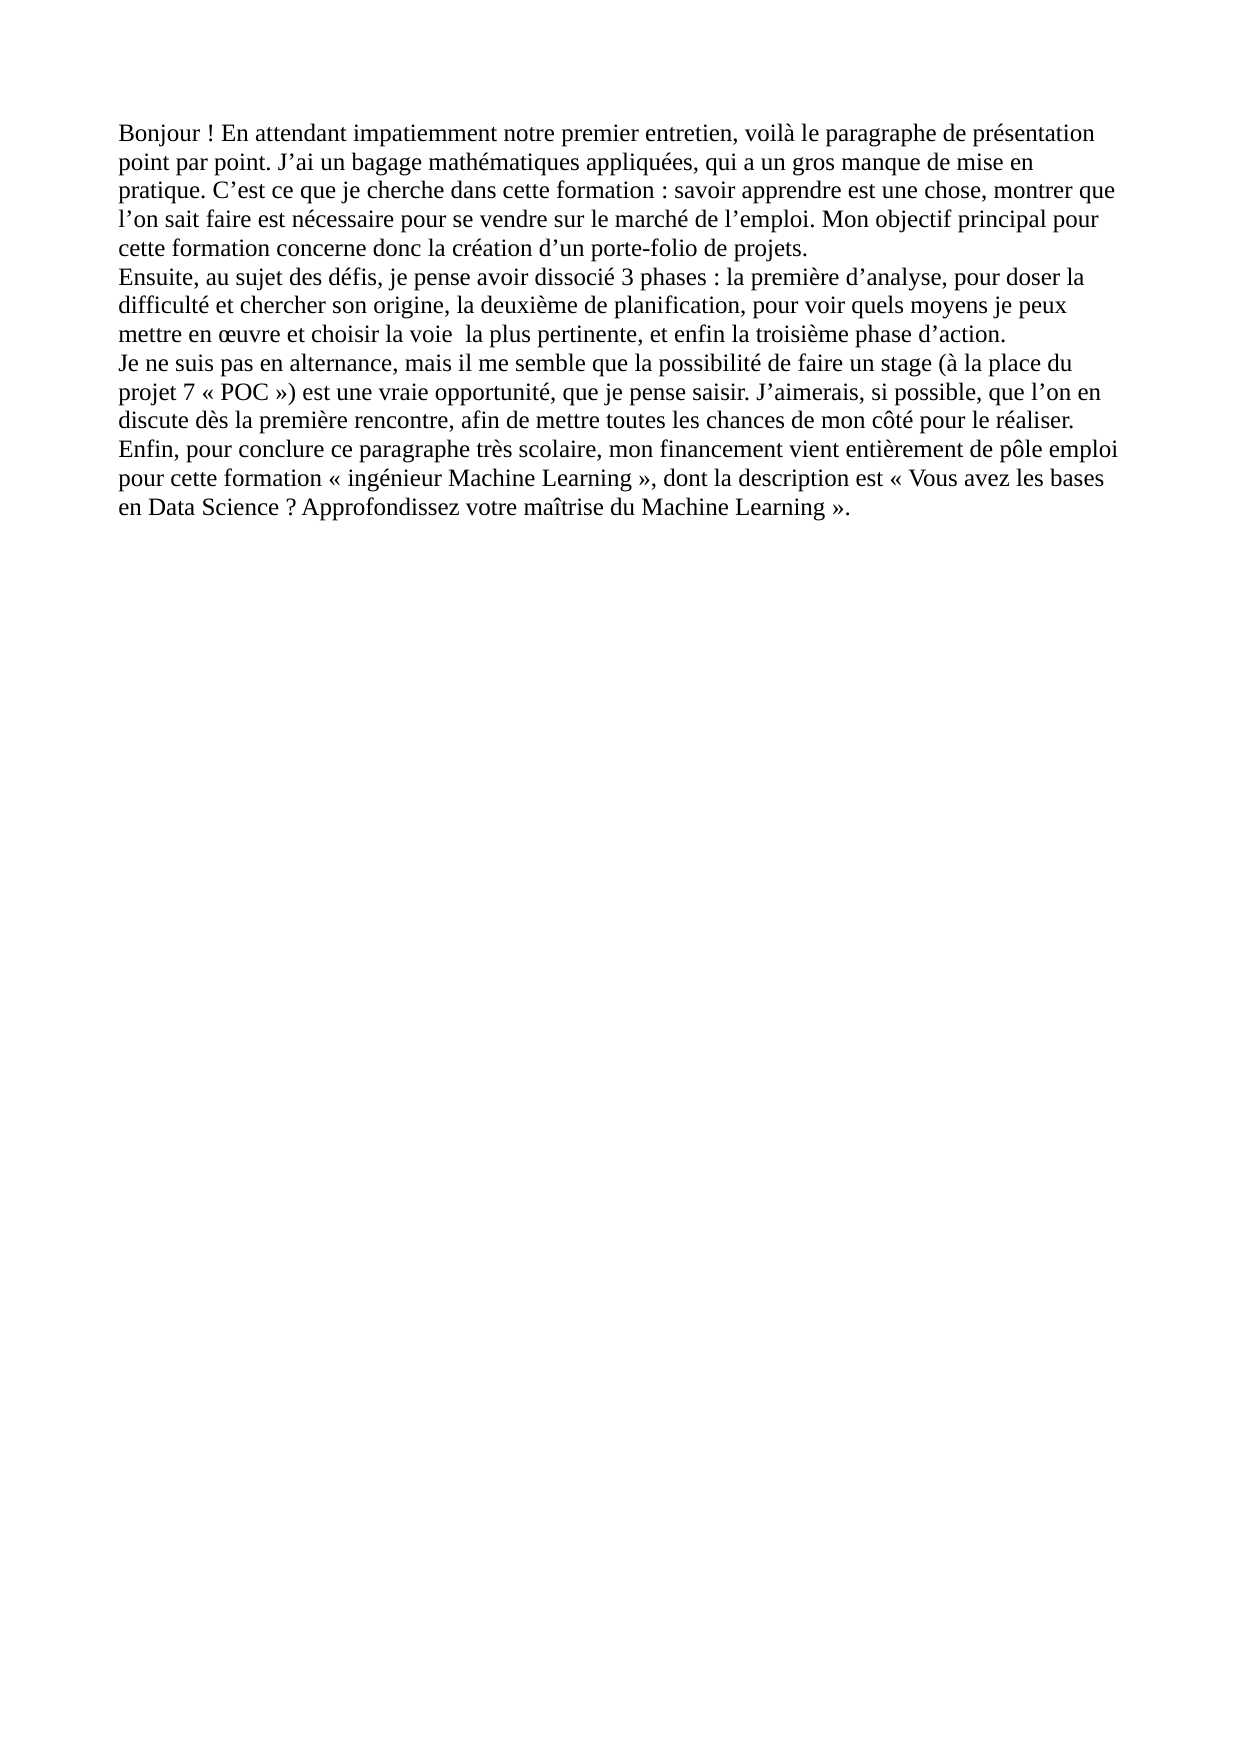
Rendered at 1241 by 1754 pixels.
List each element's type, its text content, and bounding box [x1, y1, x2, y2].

text Enfin, pour conclure ce paragraphe très scolaire, mon financement vient entièrement de pôle emploi pour cette formation « ingénieur Machine Learning », dont la description est « Vous avez les bases en Data Science ? Approfondissez votre maîtrise du Machine Learning ». [118, 434, 1122, 521]
text Je ne suis pas en alternance, mais il me semble que la possibilité de faire un stage (à la place du projet 7 « POC ») est une vraie opportunité, que je pense saisir. J’aimerais, si possible, que l’on en discute dès la première rencontre, afin de mettre toutes les chances de mon côté pour le réaliser. [118, 348, 1122, 434]
text Bonjour ! En attendant impatiemment notre premier entretien, voilà le paragraphe de présentation point par point. J’ai un bagage mathématiques appliquées, qui a un gros manque de mise en pratique. C’est ce que je cherche dans cette formation : savoir apprendre est une chose, montrer que l’on sait faire est nécessaire pour se vendre sur le marché de l’emploi. Mon objectif principal pour cette formation concerne donc la création d’un porte-folio de projets. [118, 118, 1122, 262]
text Ensuite, au sujet des défis, je pense avoir dissocié 3 phases : la première d’analyse, pour doser la difficulté et chercher son origine, la deuxième de planification, pour voir quels moyens je peux mettre en œuvre et choisir la voie la plus pertinente, et enfin la troisième phase d’action. [118, 262, 1122, 348]
